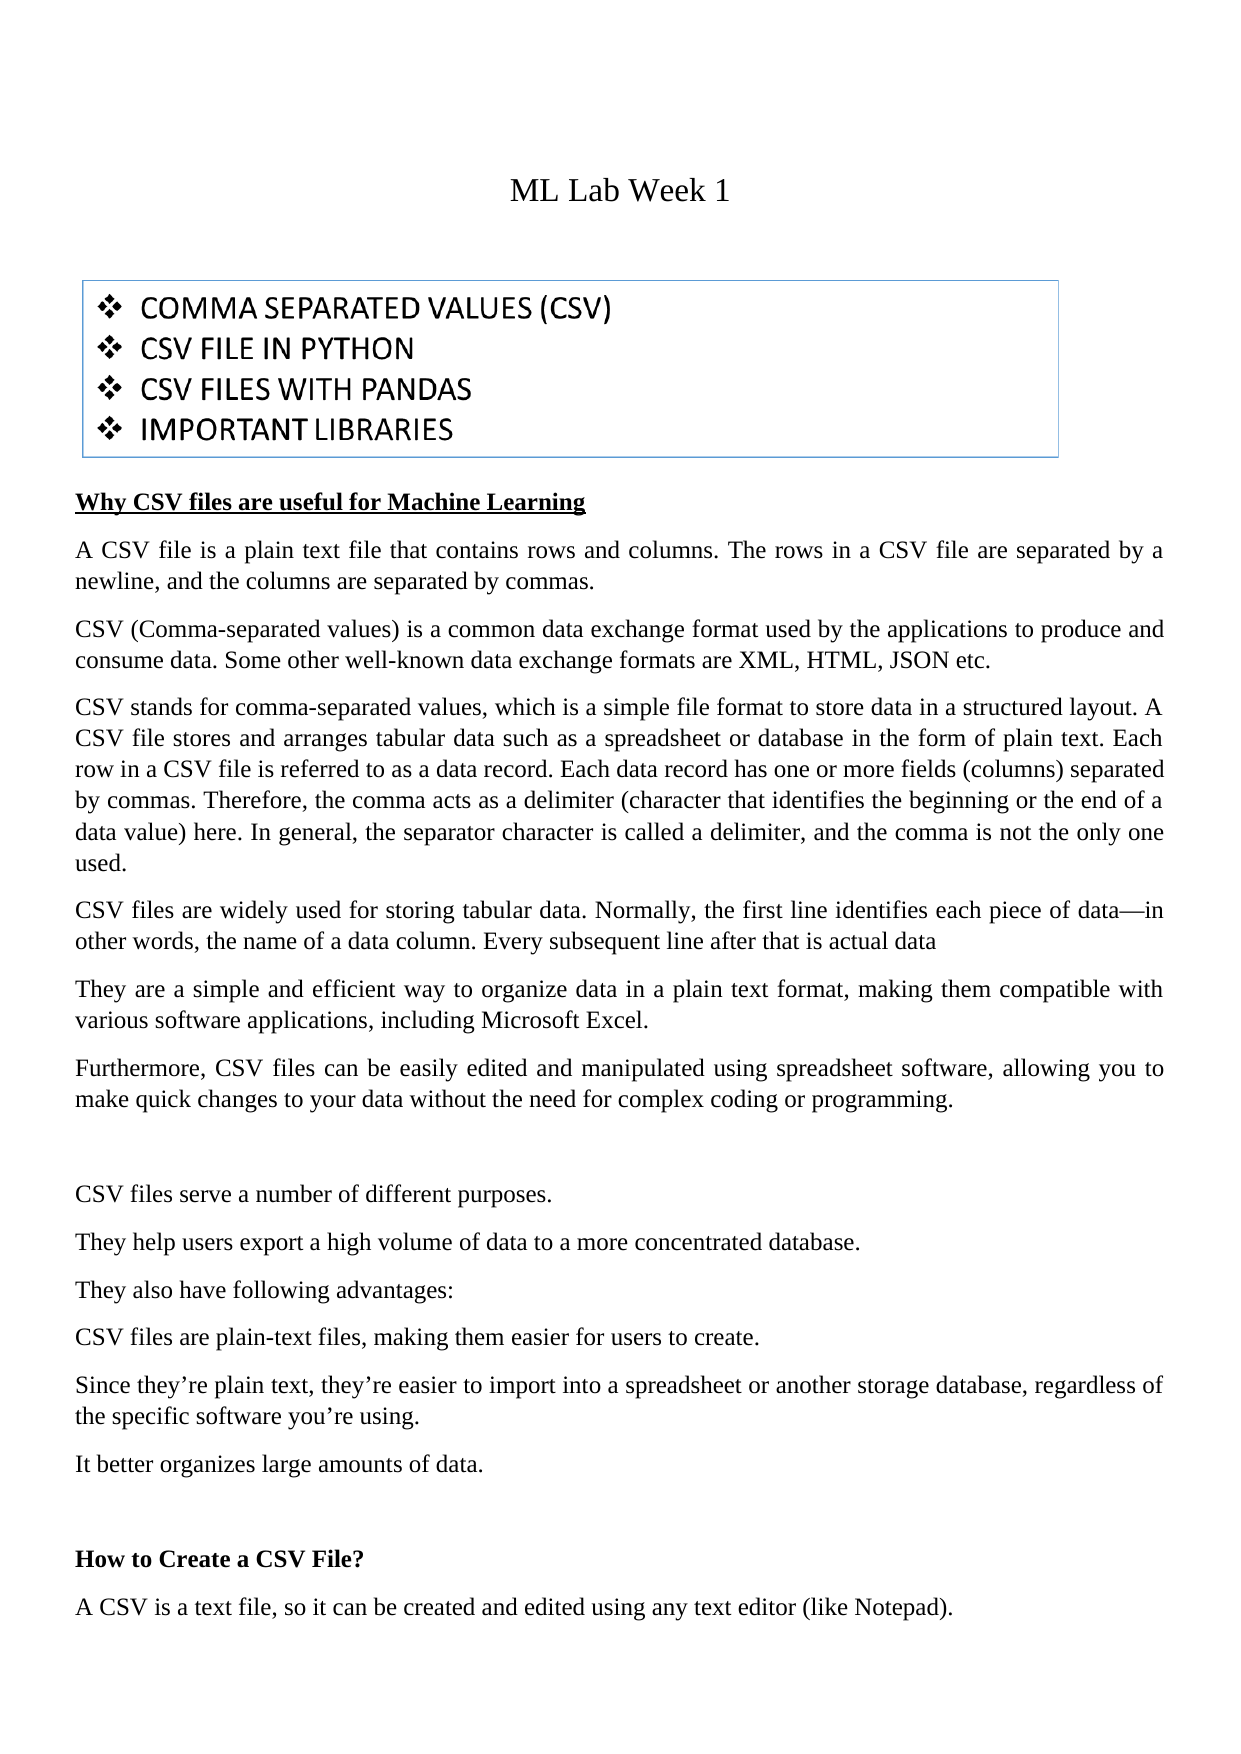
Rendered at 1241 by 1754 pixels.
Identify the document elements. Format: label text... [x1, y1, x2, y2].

text They are a simple and efficient way to organize data in a plain text format, making them compatible with various software applications, including Microsoft Excel. [75, 974, 1165, 1034]
text It better organizes large amounts of data. [75, 1449, 1165, 1478]
text ML Lab Week 1 [75, 170, 1165, 209]
text CSV files serve a number of different purposes. [75, 1179, 1165, 1208]
text Why CSV files are useful for Machine Learning [75, 487, 1165, 516]
text A CSV file is a plain text file that contains rows and columns. The rows in a CSV file are separated by a newline, and the columns are separated by commas. [75, 535, 1165, 595]
text They help users export a high volume of data to a more concentrated database. [75, 1227, 1165, 1256]
text Furthermore, CSV files can be easily edited and manipulated using spreadsheet software, allowing you to make quick changes to your data without the need for complex coding or programming. [75, 1053, 1165, 1113]
text A CSV is a text file, so it can be created and edited using any text editor (like Notepad). [75, 1592, 1165, 1621]
text How to Create a CSV File? [75, 1544, 1165, 1573]
text They also have following advantages: [75, 1275, 1165, 1303]
picture [75, 276, 1059, 469]
text CSV stands for comma-separated values, which is a simple file format to store data in a structured layout. A CSV file stores and arranges tabular data such as a spreadsheet or database in the form of plain text. Each row in a CSV file is referred to as a data record. Each data record has one or more fields (columns) separated by commas. Therefore, the comma acts as a delimiter (character that identifies the beginning or the end of a data value) here. In general, the separator character is called a delimiter, and the comma is not the only one used. [75, 692, 1165, 876]
text Since they’re plain text, they’re easier to import into a spreadsheet or another storage database, regardless of the specific software you’re using. [75, 1370, 1165, 1430]
text CSV files are widely used for storing tabular data. Normally, the first line identifies each piece of data—in other words, the name of a data column. Every subsequent line after that is actual data [75, 895, 1165, 955]
text CSV (Comma-separated values) is a common data exchange format used by the applications to produce and consume data. Some other well-known data exchange formats are XML, HTML, JSON etc. [75, 614, 1165, 673]
text CSV files are plain-text files, making them easier for users to create. [75, 1322, 1165, 1351]
